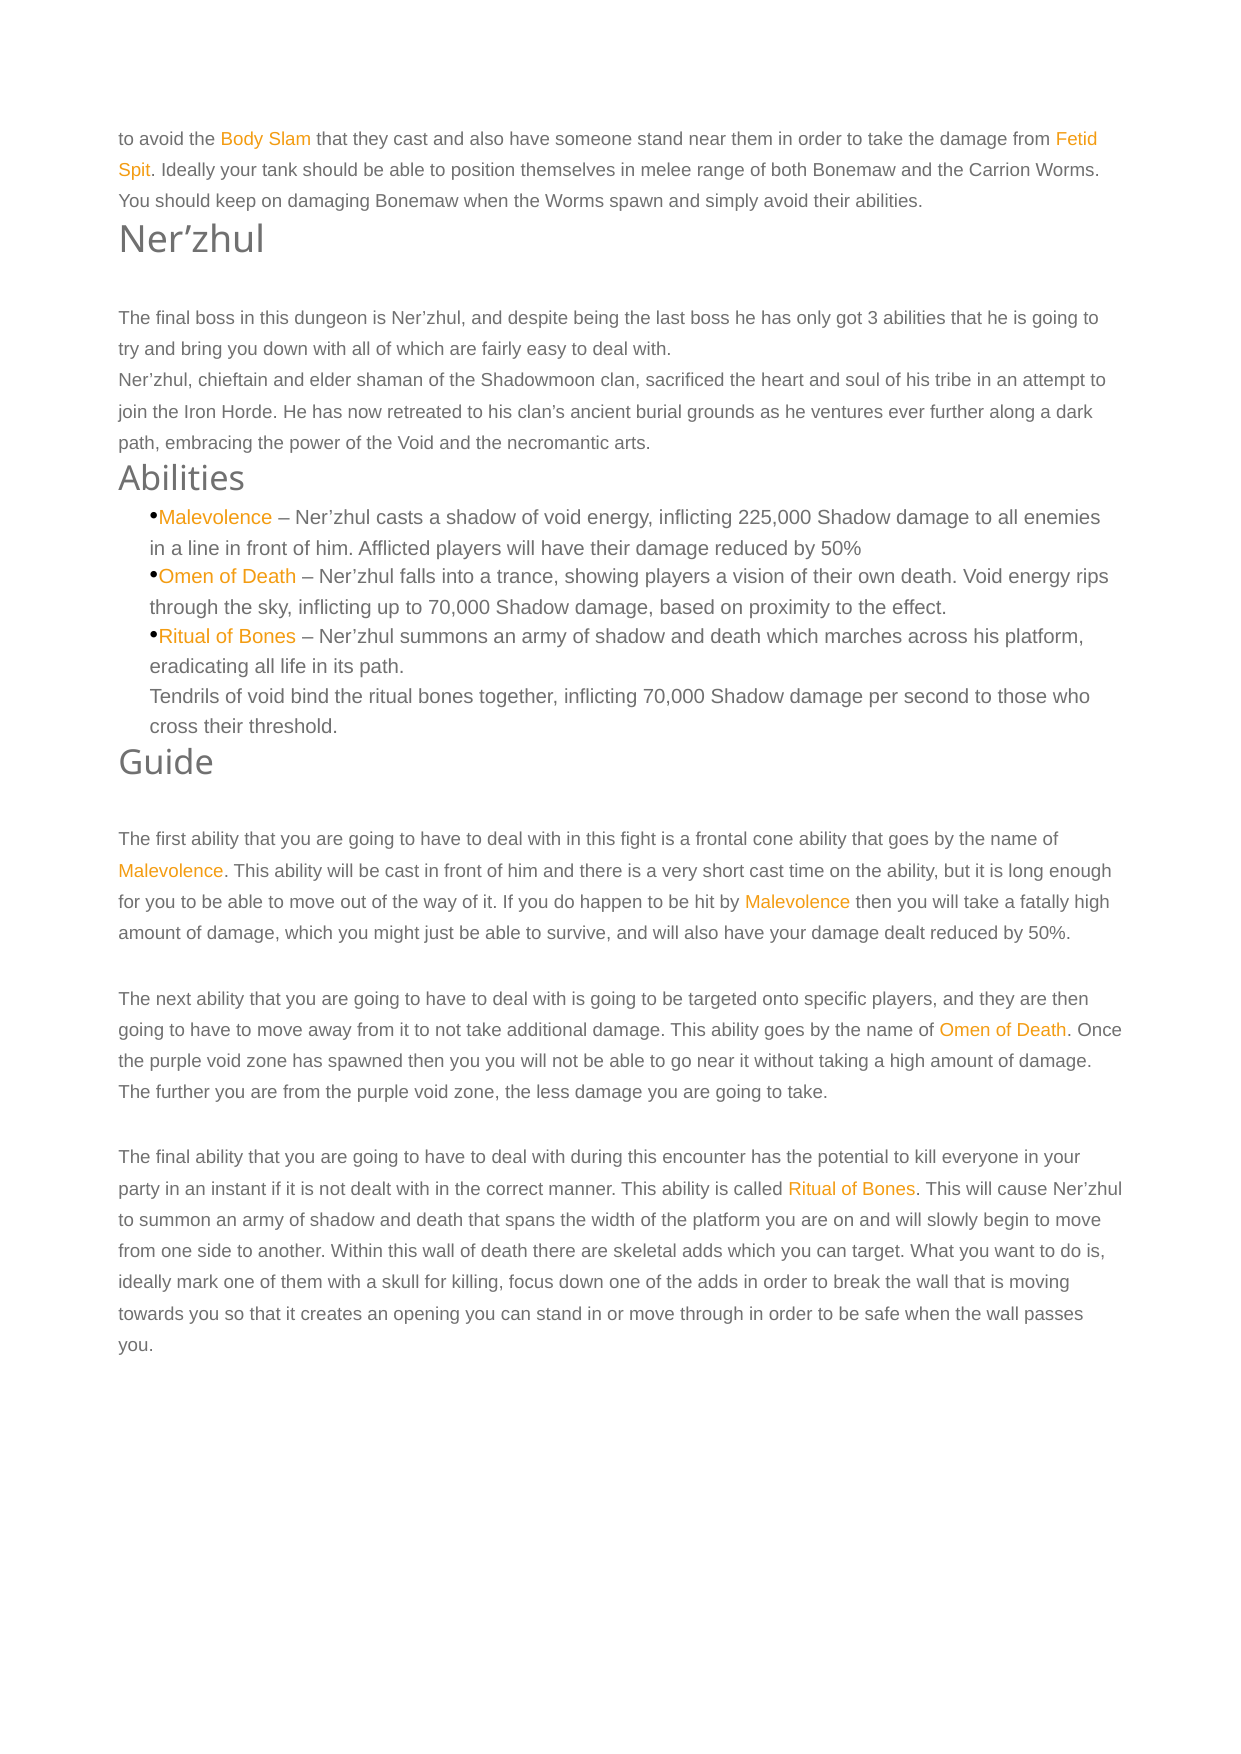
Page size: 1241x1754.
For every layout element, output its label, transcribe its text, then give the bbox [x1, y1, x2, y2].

text Ner’zhul, chieftain and elder shaman of the Shadowmoon clan, sacrificed the heart and soul of his tribe in an attempt to join the Iron Horde. He has now retreated to his clan’s ancient burial grounds as he ventures ever further along a dark path, embracing the power of the Void and the necromantic arts. [118, 359, 1122, 453]
text The final boss in this dungeon is Ner’zhul, and despite being the last boss he has only got 3 abilities that he is going to try and bring you down with all of which are fairly easy to deal with. [118, 297, 1122, 359]
list Omen of Death – Ner’zhul falls into a trance, showing players a vision of their own death. Void energy rips through the sky, inflicting up to 70,000 Shadow damage, based on proximity to the effect. [118, 559, 1122, 619]
text The next ability that you are going to have to deal with is going to be targeted onto specific players, and they are then going to have to move away from it to not take additional damage. This ability goes by the name of Omen of Death. Once the purple void zone has spawned then you you will not be able to go near it without taking a high amount of damage. The further you are from the purple void zone, the less damage you are going to take. [118, 978, 1122, 1103]
list Malevolence – Ner’zhul casts a shadow of void energy, inflicting 225,000 Shadow damage to all enemies in a line in front of him. Afflicted players will have their damage reduced by 50% [118, 500, 1122, 559]
subtitle Abilities [118, 453, 1122, 500]
text The final ability that you are going to have to deal with during this encounter has the potential to kill everyone in your party in an instant if it is not dealt with in the correct manner. This ability is called Ritual of Bones. This will cause Ner’zhul to summon an army of shadow and death that spans the width of the platform you are on and will slowly begin to move from one side to another. Within this wall of death there are skeletal adds which you can target. What you want to do is, ideally mark one of them with a skull for killing, focus down one of the adds in order to break the wall that is moving towards you so that it creates an opening you can stand in or move through in order to be safe when the wall passes you. [118, 1137, 1122, 1355]
list Ritual of Bones – Ner’zhul summons an army of shadow and death which marches across his platform, eradicating all life in its path. Tendrils of void bind the ritual bones together, inflicting 70,000 Shadow damage per second to those who cross their threshold. [118, 619, 1122, 738]
text to avoid the Body Slam that they cast and also have someone stand near them in order to take the damage from Fetid Spit. Ideally your tank should be able to position themselves in melee range of both Bonemaw and the Carrion Worms. You should keep on damaging Bonemaw when the Worms spawn and simply avoid their abilities. [118, 118, 1122, 212]
subtitle Guide [118, 738, 1122, 784]
subtitle Ner’zhul [118, 212, 1122, 263]
text The first ability that you are going to have to deal with in this fight is a frontal cone ability that goes by the name of Malevolence. This ability will be cast in front of him and there is a very short cast time on the ability, but it is long enough for you to be able to move out of the way of it. If you do happen to be hit by Malevolence then you will take a fatally high amount of damage, which you might just be able to survive, and will also have your damage dealt reduced by 50%. [118, 818, 1122, 943]
